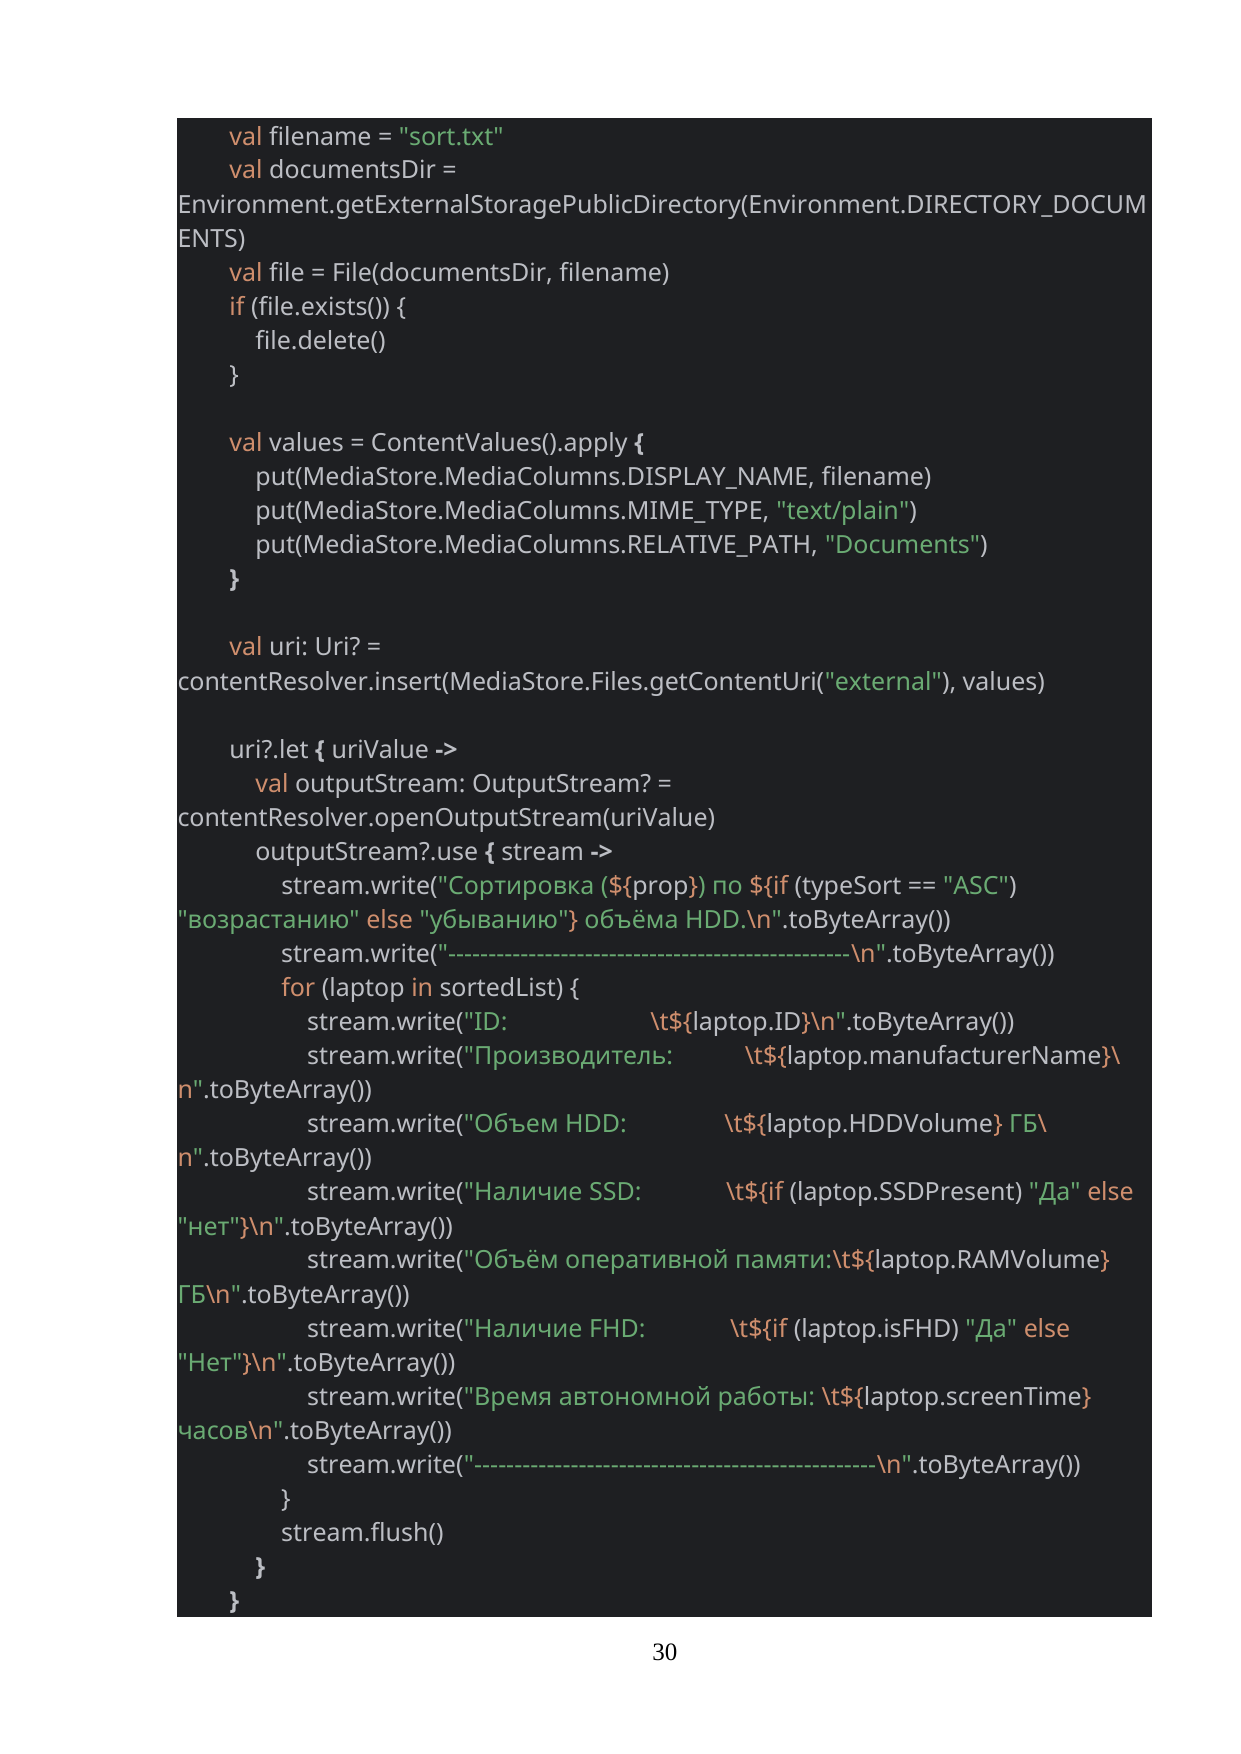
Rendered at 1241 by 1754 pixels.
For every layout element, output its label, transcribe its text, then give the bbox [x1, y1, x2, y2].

text val filename = "sort.txt" val documentsDir = Environment.getExternalStoragePublicDirectory(Environment.DIRECTORY_DOCUMENTS) val file = File(documentsDir, filename) if (file.exists()) { file.delete() } val values = ContentValues().apply { put(MediaStore.MediaColumns.DISPLAY_NAME, filename) put(MediaStore.MediaColumns.MIME_TYPE, "text/plain") put(MediaStore.MediaColumns.RELATIVE_PATH, "Documents") } val uri: Uri? = contentResolver.insert(MediaStore.Files.getContentUri("external"), values) uri?.let { uriValue -> val outputStream: OutputStream? = contentResolver.openOutputStream(uriValue) outputStream?.use { stream -> stream.write("Сортировка (${prop}) по ${if (typeSort == "ASC") "возрастанию" else "убыванию"} объёма HDD.\n".toByteArray()) stream.write("--------------------------------------------------\n".toByteArray()) for (laptop in sortedList) { stream.write("ID: \t${laptop.ID}\n".toByteArray()) stream.write("Производитель: \t${laptop.manufacturerName}\n".toByteArray()) stream.write("Объем HDD: \t${laptop.HDDVolume} ГБ\n".toByteArray()) stream.write("Наличие SSD: \t${if (laptop.SSDPresent) "Да" else "нет"}\n".toByteArray()) stream.write("Объём оперативной памяти:\t${laptop.RAMVolume} ГБ\n".toByteArray()) stream.write("Наличие FHD: \t${if (laptop.isFHD) "Да" else "Нет"}\n".toByteArray()) stream.write("Время автономной работы: \t${laptop.screenTime} часов\n".toByteArray()) stream.write("--------------------------------------------------\n".toByteArray()) } stream.flush() } } [177, 118, 1152, 1617]
